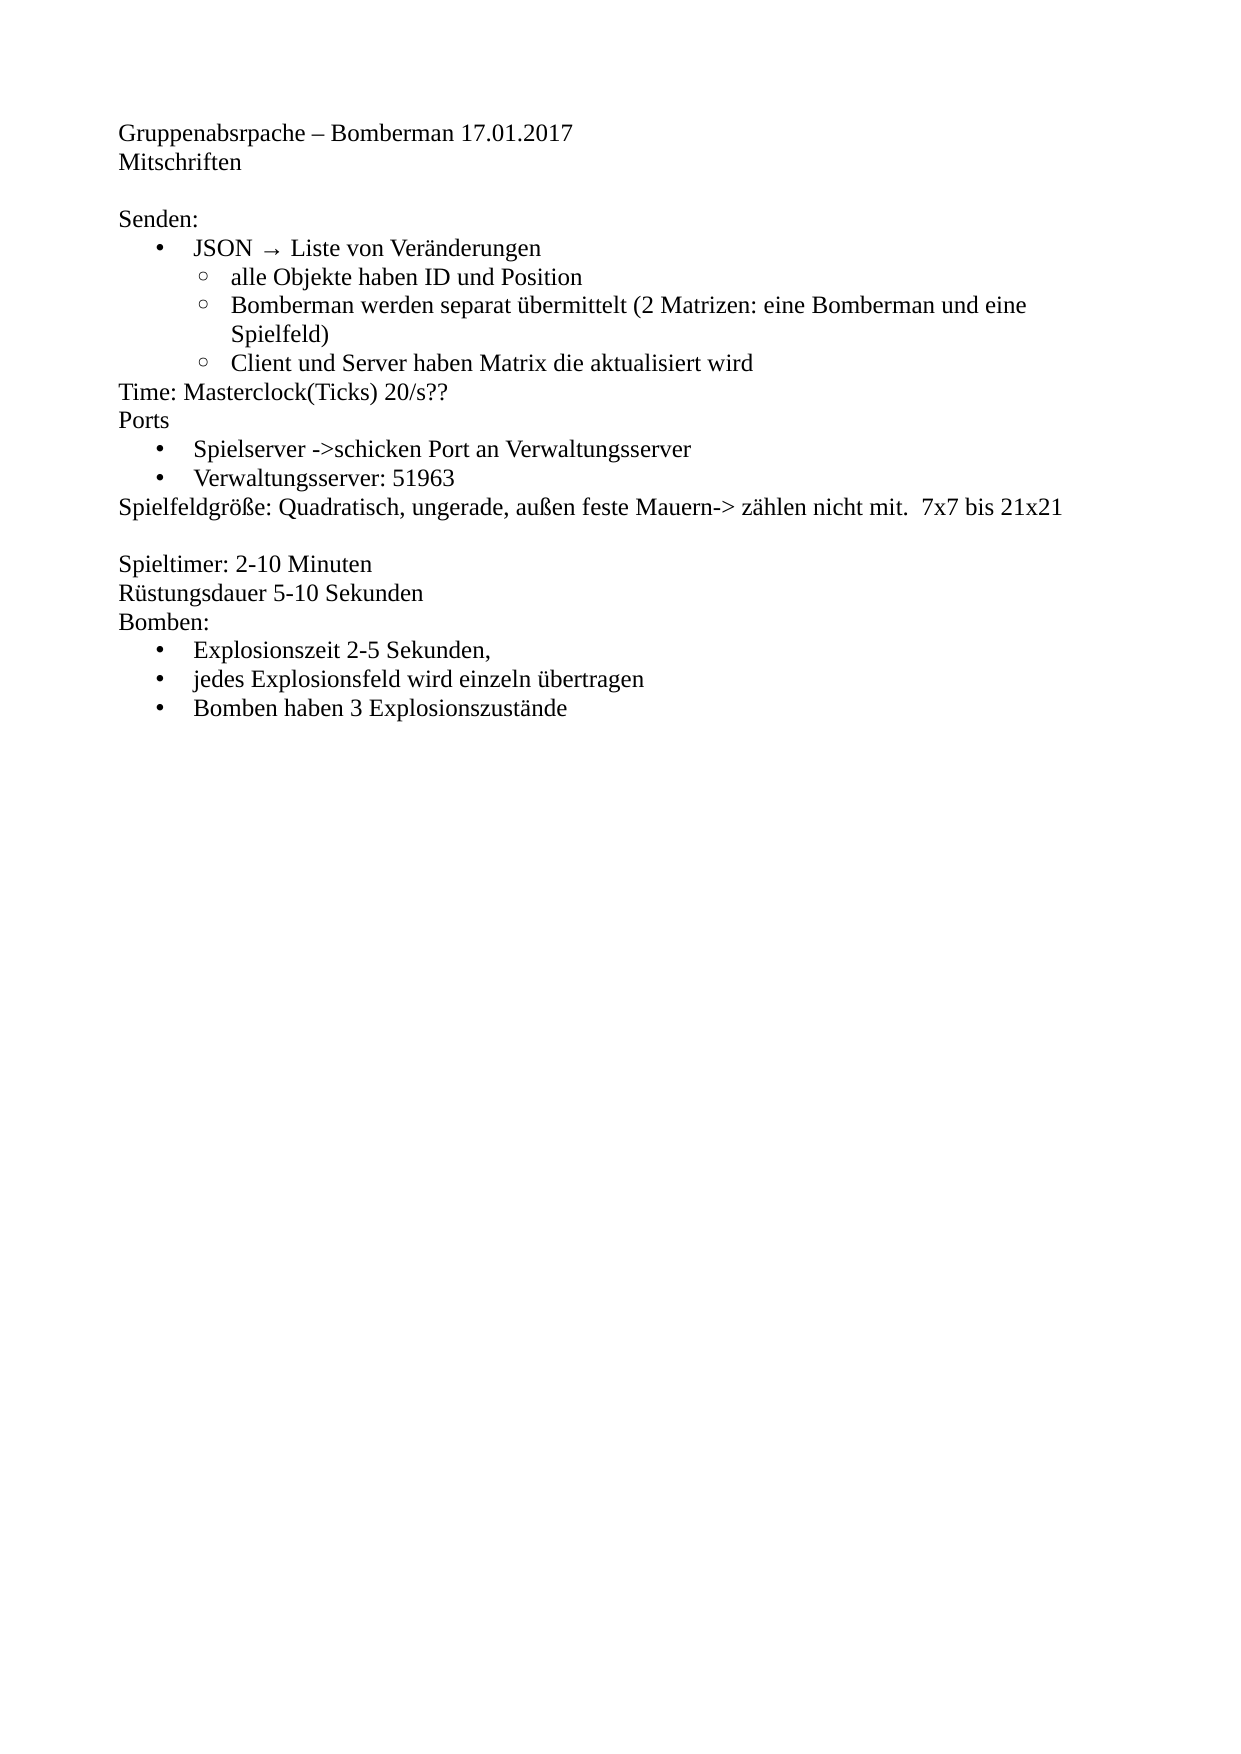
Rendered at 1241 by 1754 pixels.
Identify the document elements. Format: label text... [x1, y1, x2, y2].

list JSON → Liste von Veränderungen [156, 233, 1122, 262]
list Bomberman werden separat übermittelt (2 Matrizen: eine Bomberman und eine Spielfeld) [193, 291, 1122, 348]
text Time: Masterclock(Ticks) 20/s?? Ports [118, 377, 1122, 434]
list Client und Server haben Matrix die aktualisiert wird [193, 348, 1122, 377]
text Gruppenabsrpache – Bomberman 17.01.2017 [118, 118, 1122, 147]
text Rüstungsdauer 5-10 Sekunden [118, 578, 1122, 607]
text Spieltimer: 2-10 Minuten [118, 549, 1122, 578]
text Senden: [118, 204, 1122, 233]
text Mitschriften [118, 147, 1122, 176]
list alle Objekte haben ID und Position [193, 262, 1122, 291]
list Verwaltungsserver: 51963 [156, 463, 1122, 492]
text Bomben: [118, 607, 1122, 636]
list Explosionszeit 2-5 Sekunden, [156, 636, 1122, 664]
text Spielfeldgröße: Quadratisch, ungerade, außen feste Mauern-> zählen nicht mit. 7x7 bis 21x21 [118, 492, 1122, 521]
list Bomben haben 3 Explosionszustände [156, 693, 1122, 722]
list Spielserver ->schicken Port an Verwaltungsserver [156, 434, 1122, 463]
list jedes Explosionsfeld wird einzeln übertragen [156, 664, 1122, 693]
